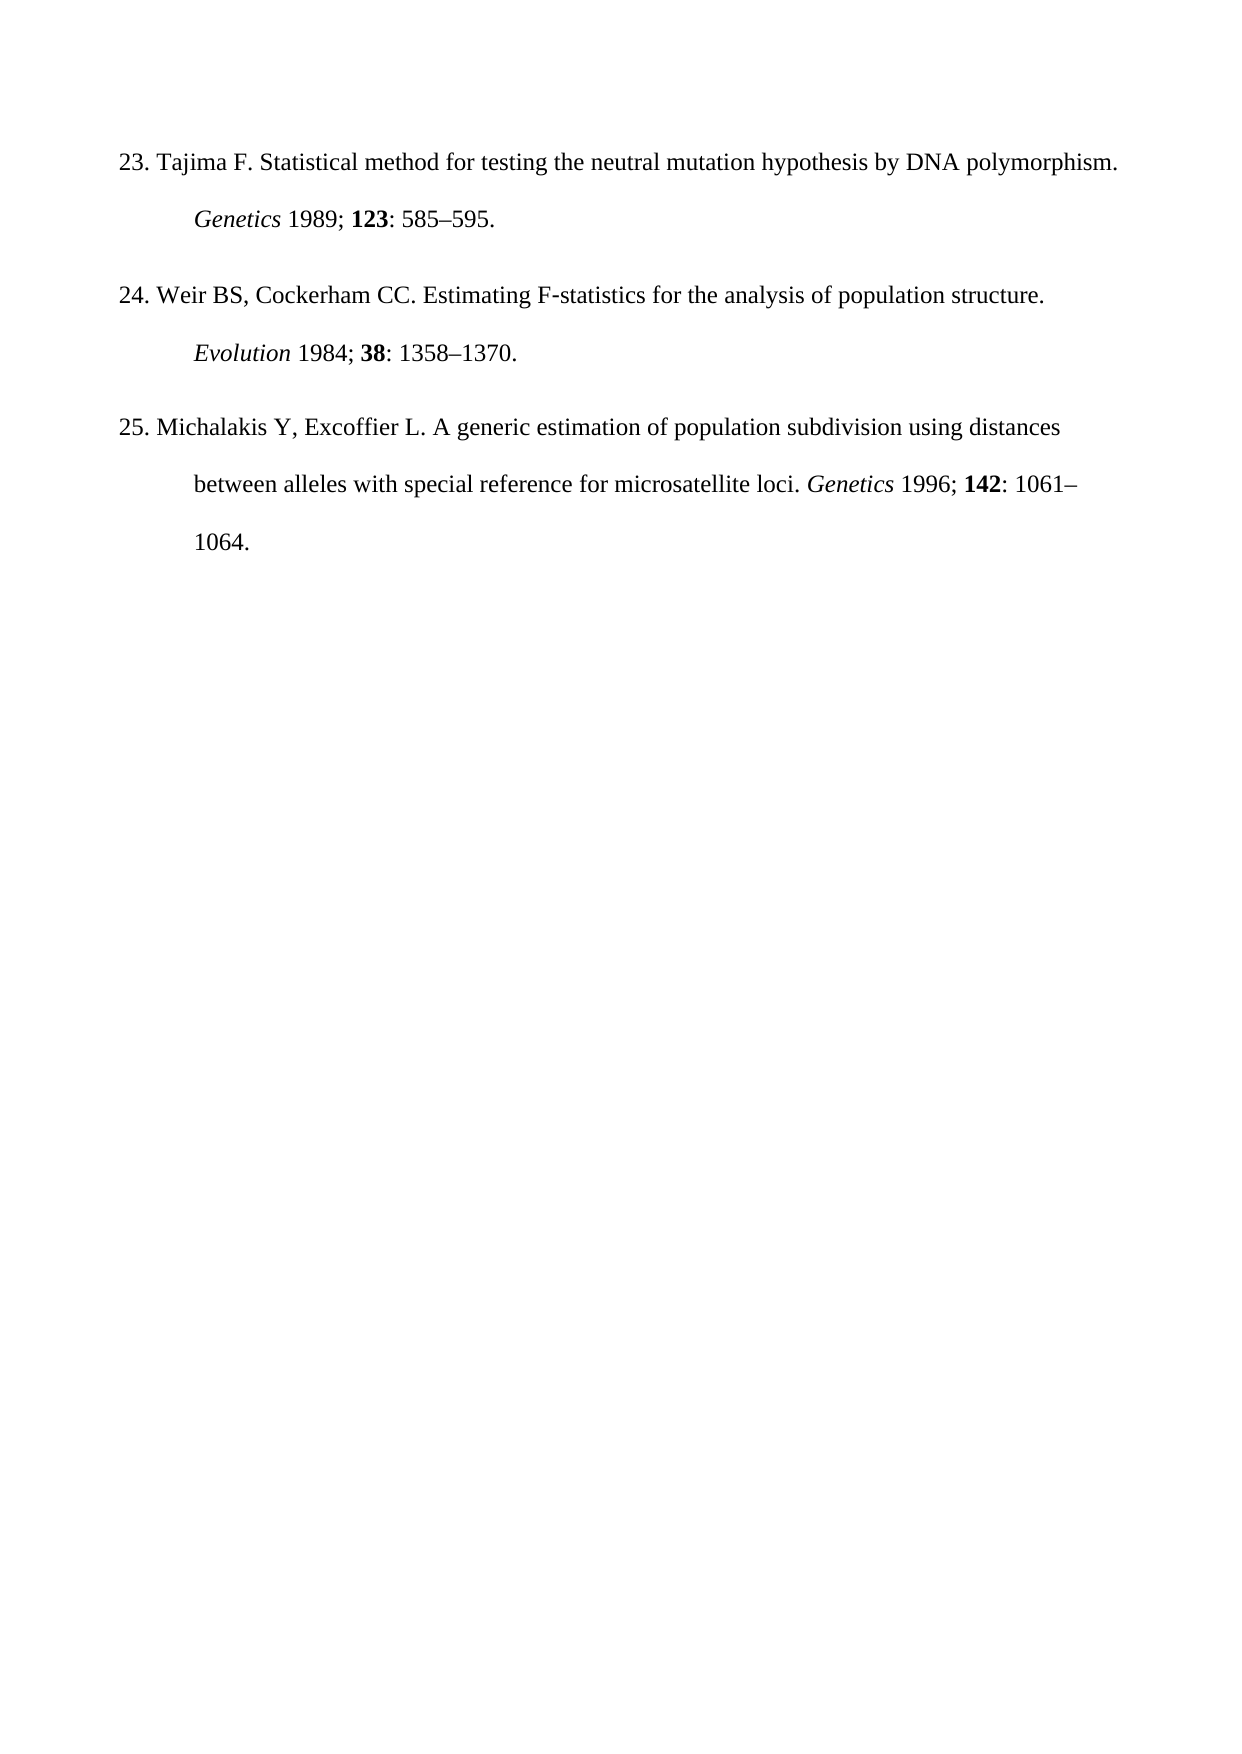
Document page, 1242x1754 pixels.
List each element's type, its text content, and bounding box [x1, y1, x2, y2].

text 25. Michalakis Y, Excoffier L. A generic estimation of population subdivision using distances between alleles with special reference for microsatellite loci. Genetics 1996; 142: 1061–1064. [119, 412, 1123, 556]
text 24. Weir BS, Cockerham CC. Estimating F‐statistics for the analysis of population structure. Evolution 1984; 38: 1358–1370. [119, 279, 1123, 366]
text 23. Tajima F. Statistical method for testing the neutral mutation hypothesis by DNA polymorphism. Genetics 1989; 123: 585–595. [119, 147, 1123, 233]
